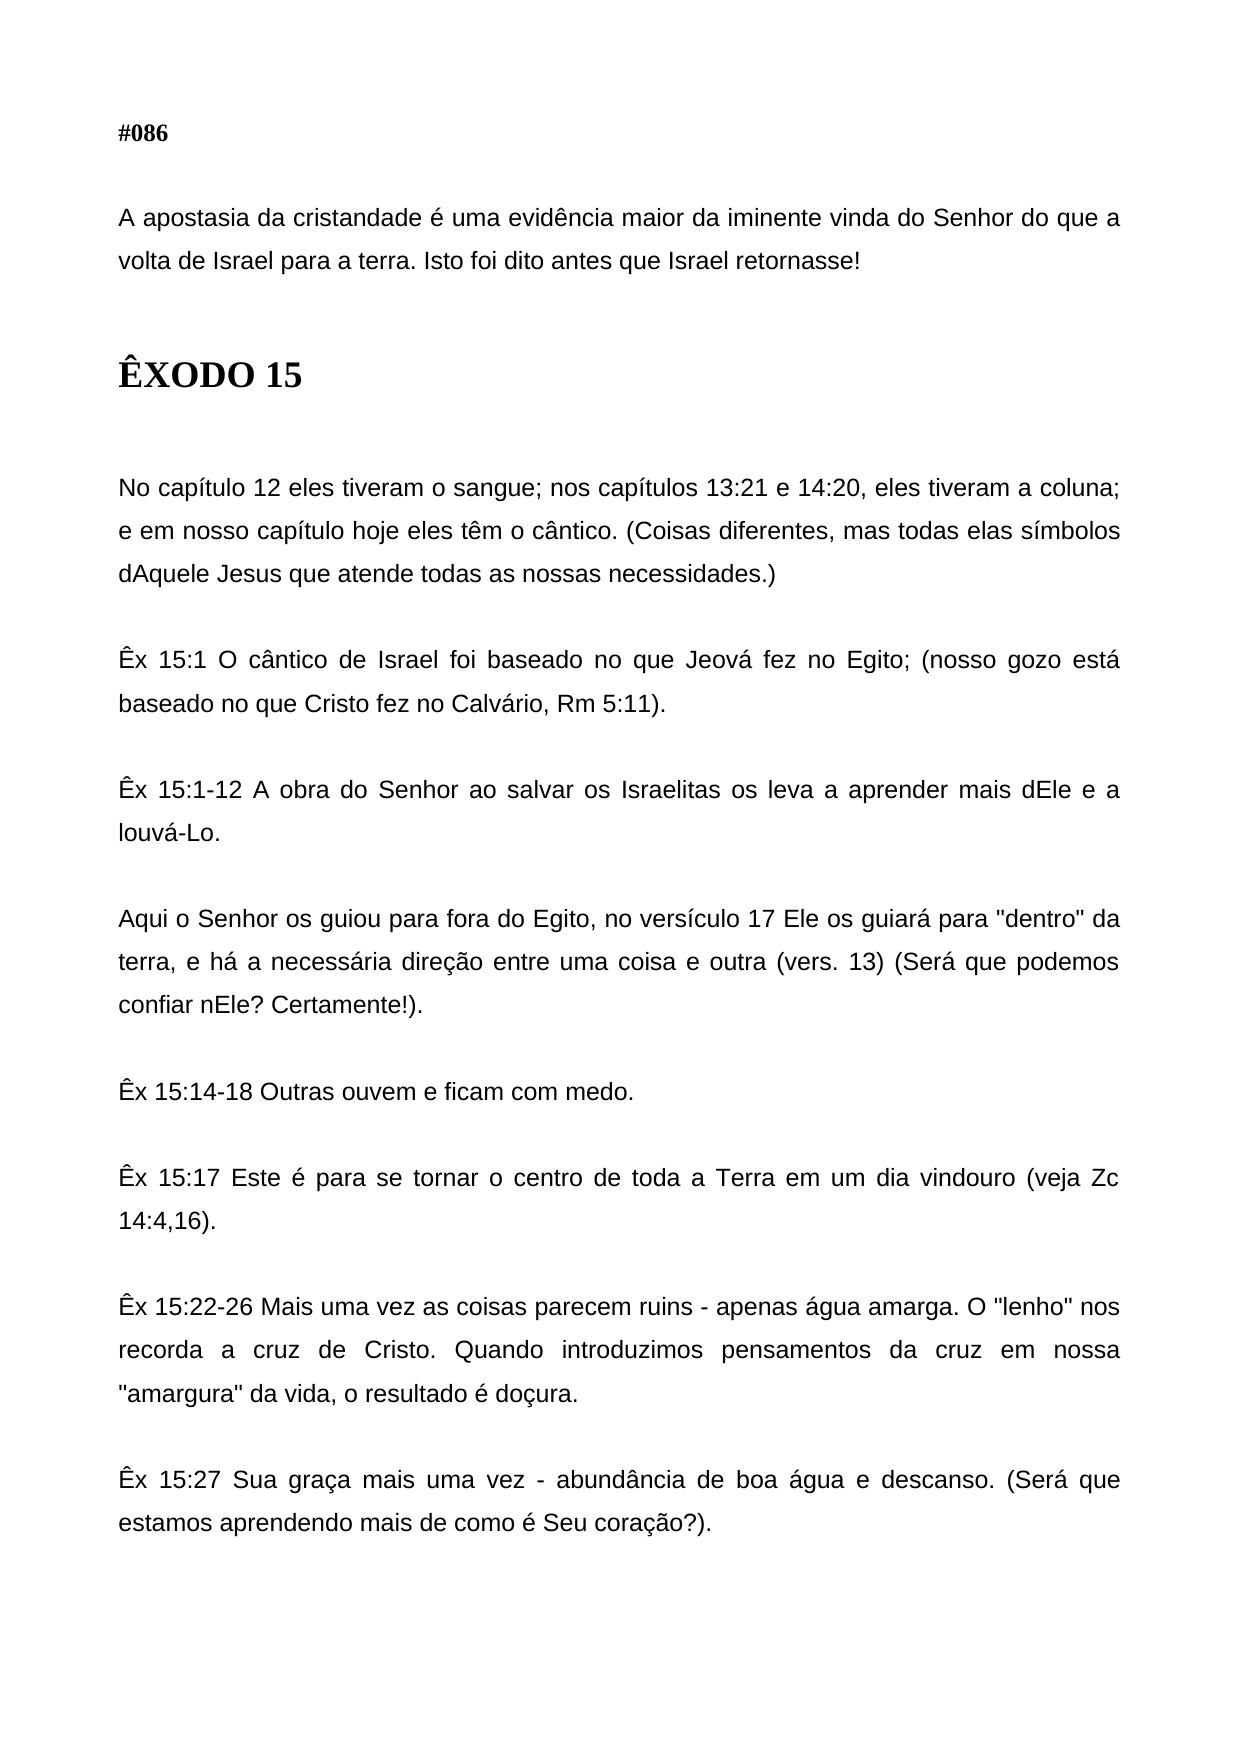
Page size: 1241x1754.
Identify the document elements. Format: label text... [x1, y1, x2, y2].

text Êx 15:14-18 Outras ouvem e ficam com medo. [118, 1077, 1122, 1106]
text Êx 15:27 Sua graça mais uma vez - abundância de boa água e descanso. (Será que estamos aprendendo mais de como é Seu coração?). [118, 1465, 1122, 1537]
subtitle ÊXODO 15 [118, 353, 1122, 396]
text No capítulo 12 eles tiveram o sangue; nos capítulos 13:21 e 14:20, eles tiveram a coluna; e em nosso capítulo hoje eles têm o cântico. (Coisas diferentes, mas todas elas símbolos dAquele Jesus que atende todas as nossas necessidades.) [118, 473, 1122, 588]
text Êx 15:22-26 Mais uma vez as coisas parecem ruins - apenas água amarga. O "lenho" nos recorda a cruz de Cristo. Quando introduzimos pensamentos da cruz em nossa "amargura" da vida, o resultado é doçura. [118, 1292, 1122, 1407]
text A apostasia da cristandade é uma evidência maior da iminente vinda do Senhor do que a volta de Israel para a terra. Isto foi dito antes que Israel retornasse! [118, 202, 1122, 274]
text Êx 15:1-12 A obra do Senhor ao salvar os Israelitas os leva a aprender mais dEle e a louvá-Lo. [118, 775, 1122, 847]
subtitle #086 [118, 118, 1122, 147]
text Êx 15:1 O cântico de Israel foi baseado no que Jeová fez no Egito; (nosso gozo está baseado no que Cristo fez no Calvário, Rm 5:11). [118, 646, 1122, 717]
text Êx 15:17 Este é para se tornar o centro de toda a Terra em um dia vindouro (veja Zc 14:4,16). [118, 1163, 1122, 1235]
text Aqui o Senhor os guiou para fora do Egito, no versículo 17 Ele os guiará para "dentro" da terra, e há a necessária direção entre uma coisa e outra (vers. 13) (Será que podemos confiar nEle? Certamente!). [118, 904, 1122, 1019]
